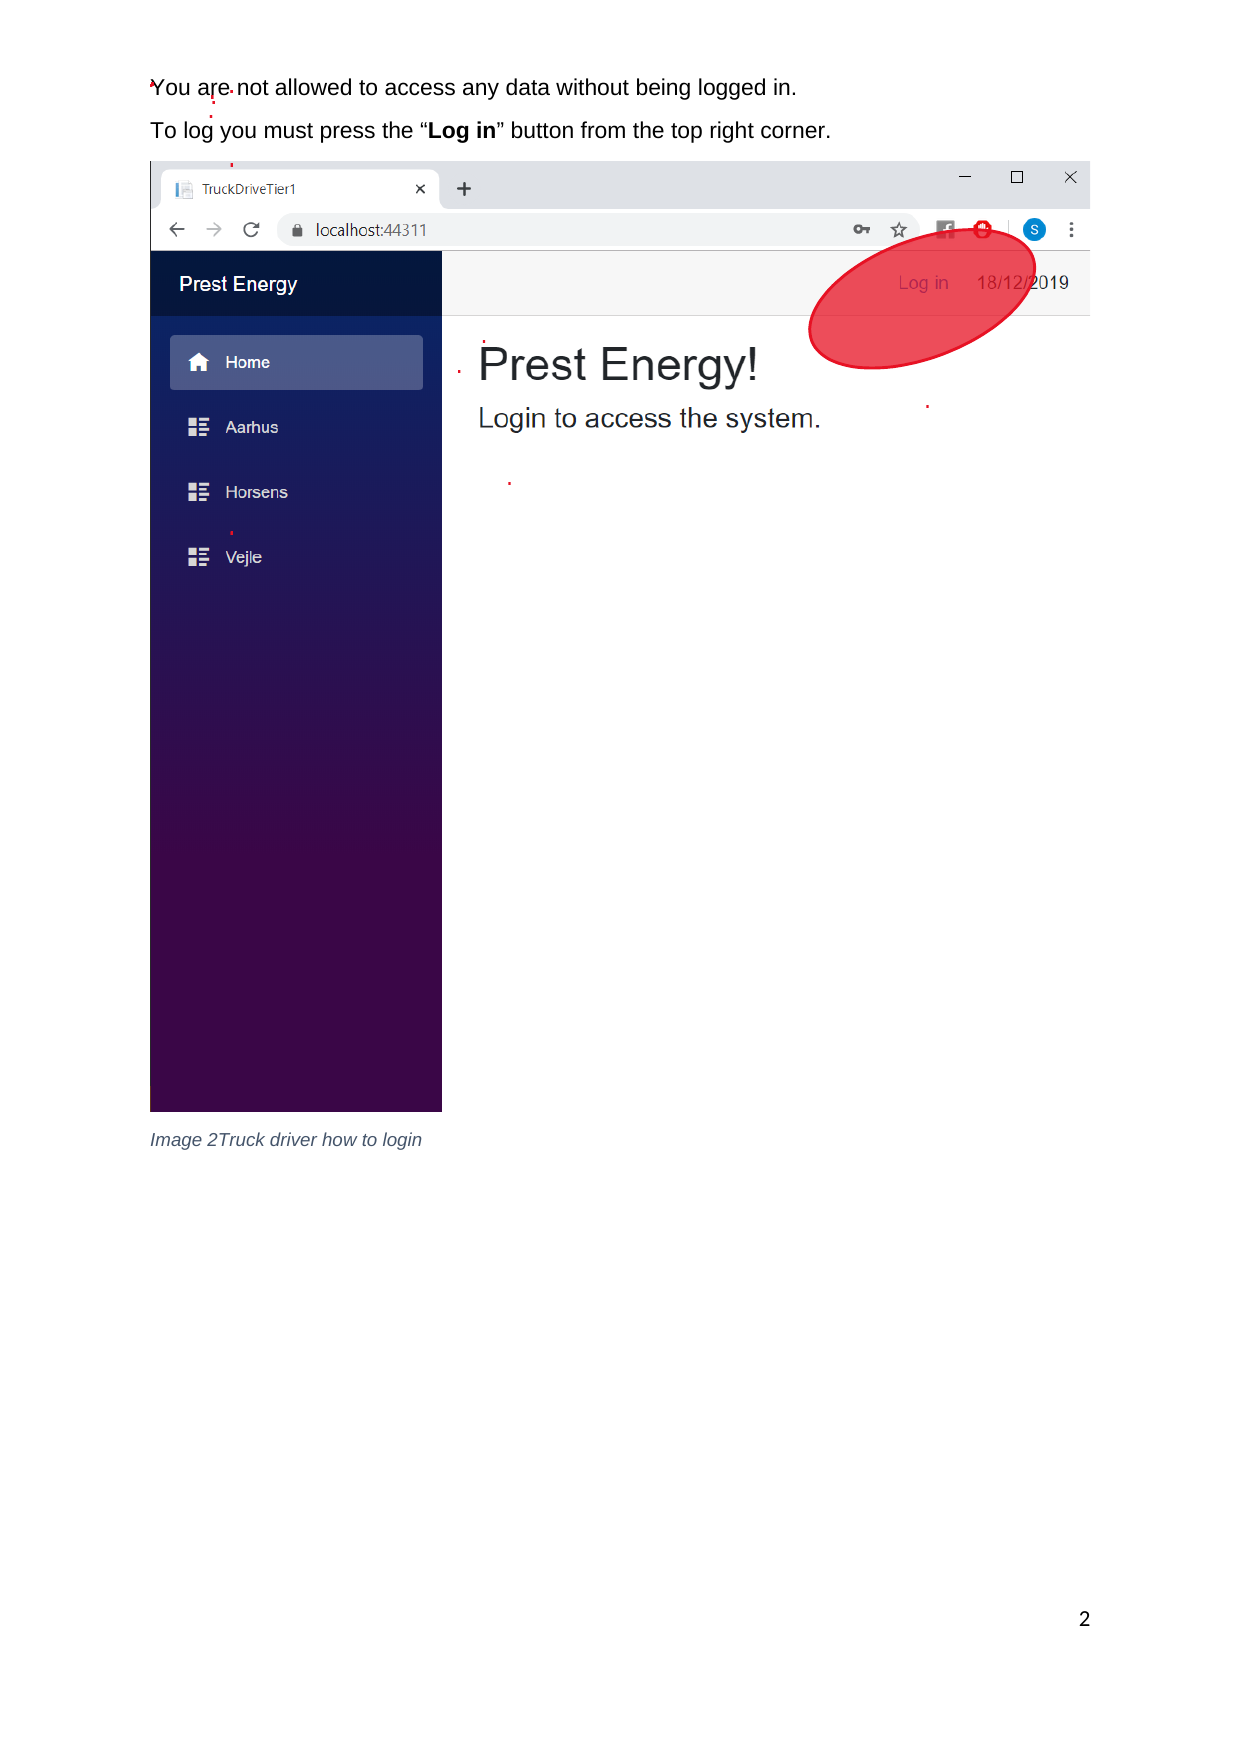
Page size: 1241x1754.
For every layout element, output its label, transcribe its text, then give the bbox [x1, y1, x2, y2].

text To log you must press the “Log in” button from the top right corner. [150, 117, 1090, 144]
text Image 2Truck driver how to login [150, 1129, 1090, 1151]
text You are not allowed to access any data without being logged in. [150, 74, 1090, 100]
